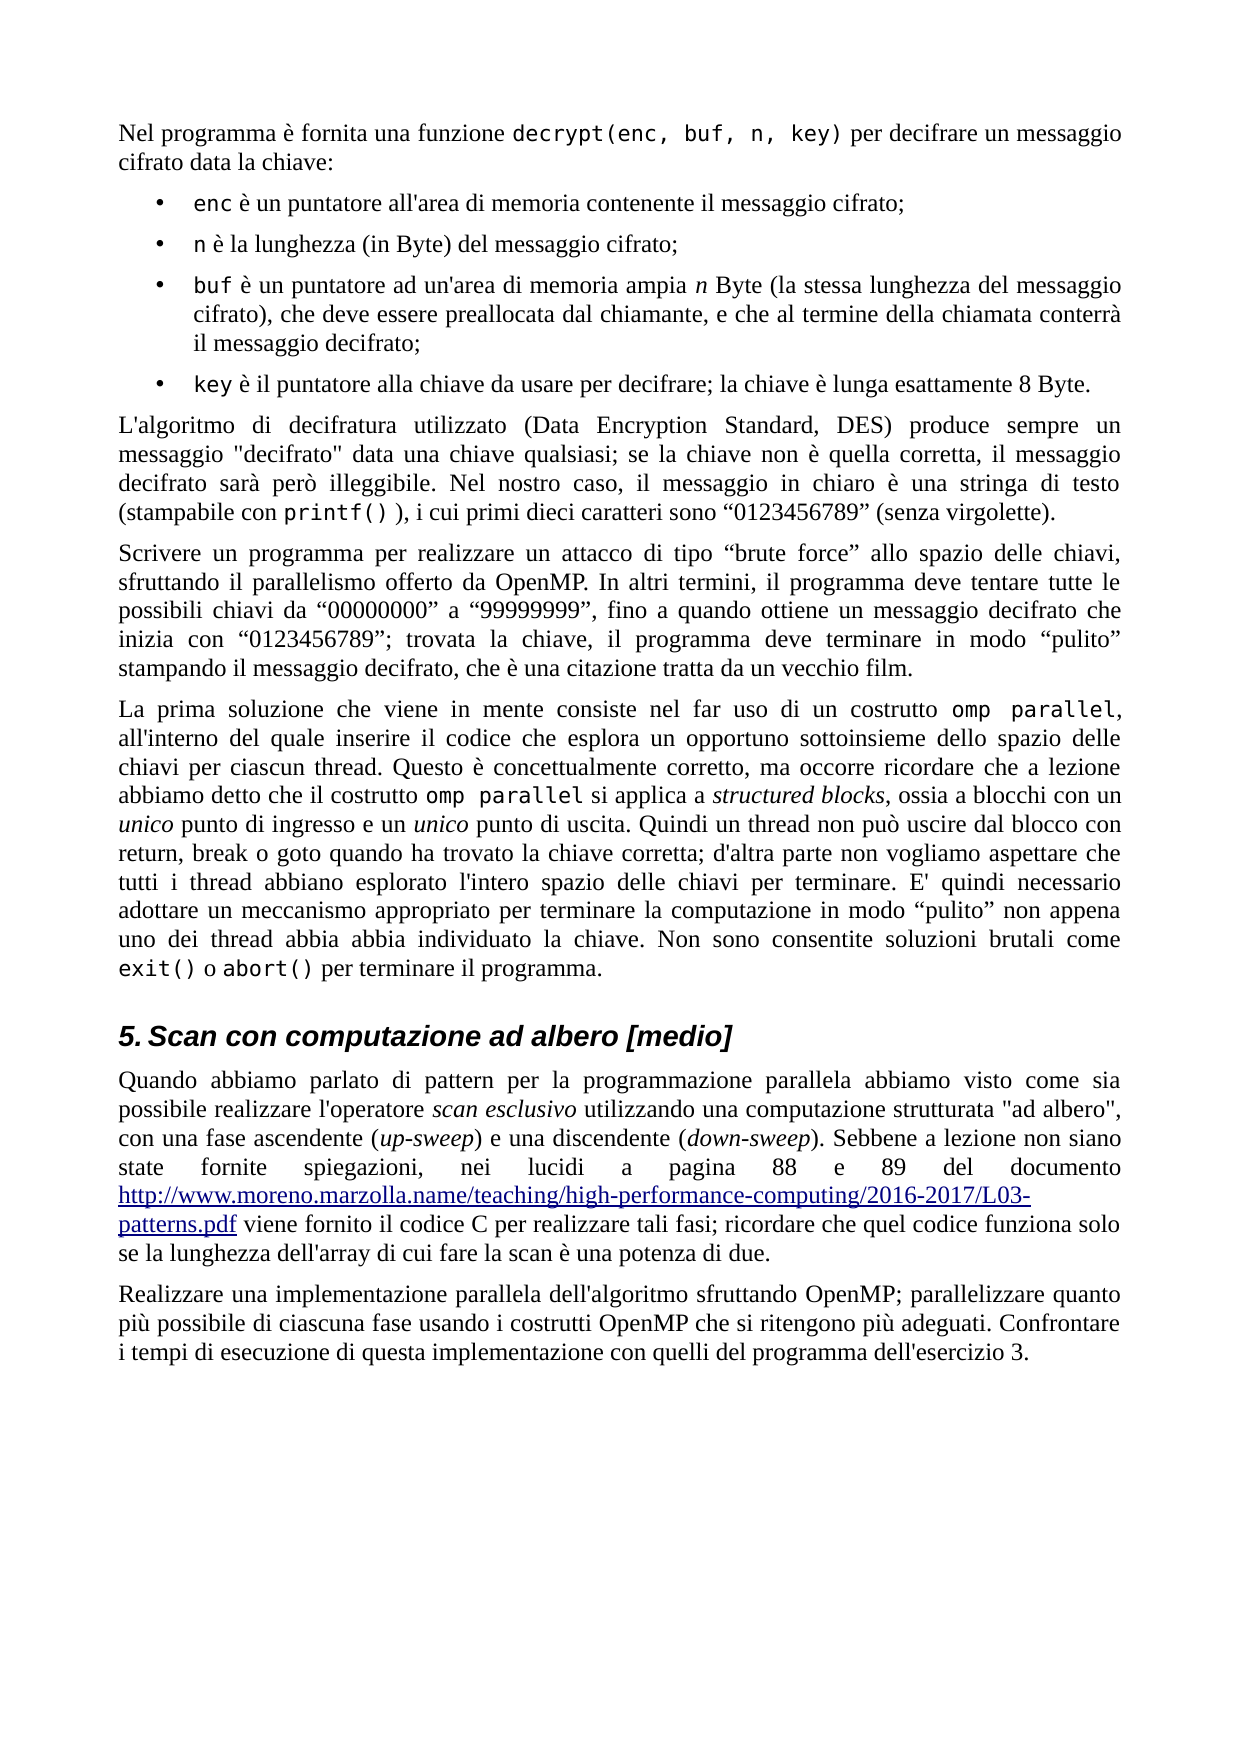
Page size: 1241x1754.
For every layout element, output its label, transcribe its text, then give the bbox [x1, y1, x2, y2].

list buf è un puntatore ad un'area di memoria ampia n Byte (la stessa lunghezza del messaggio cifrato), che deve essere preallocata dal chiamante, e che al termine della chiamata conterrà il messaggio decifrato; [156, 271, 1122, 357]
text Realizzare una implementazione parallela dell'algoritmo sfruttando OpenMP; parallelizzare quanto più possibile di ciascuna fase usando i costrutti OpenMP che si ritengono più adeguati. Confrontare i tempi di esecuzione di questa implementazione con quelli del programma dell'esercizio 3. [118, 1279, 1122, 1365]
list n è la lunghezza (in Byte) del messaggio cifrato; [156, 229, 1122, 258]
text Quando abbiamo parlato di pattern per la programmazione parallela abbiamo visto come sia possibile realizzare l'operatore scan esclusivo utilizzando una computazione strutturata "ad albero", con una fase ascendente (up-sweep) e una discendente (down-sweep). Sebbene a lezione non siano state fornite spiegazioni, nei lucidi a pagina 88 e 89 del documento http://www.moreno.marzolla.name/teaching/high-performance-computing/2016-2017/L03-patterns.pdf viene fornito il codice C per realizzare tali fasi; ricordare che quel codice funziona solo se la lunghezza dell'array di cui fare la scan è una potenza di due. [118, 1065, 1122, 1267]
list key è il puntatore alla chiave da usare per decifrare; la chiave è lunga esattamente 8 Byte. [156, 369, 1122, 398]
text L'algoritmo di decifratura utilizzato (Data Encryption Standard, DES) produce sempre un messaggio "decifrato" data una chiave qualsiasi; se la chiave non è quella corretta, il messaggio decifrato sarà però illeggibile. Nel nostro caso, il messaggio in chiaro è una stringa di testo (stampabile con printf() ), i cui primi dieci caratteri sono “0123456789” (senza virgolette). [118, 411, 1122, 526]
text Nel programma è fornita una funzione decrypt(enc, buf, n, key) per decifrare un messaggio cifrato data la chiave: [118, 118, 1122, 176]
text La prima soluzione che viene in mente consiste nel far uso di un costrutto omp parallel, all'interno del quale inserire il codice che esplora un opportuno sottoinsieme dello spazio delle chiavi per ciascun thread. Questo è concettualmente corretto, ma occorre ricordare che a lezione abbiamo detto che il costrutto omp parallel si applica a structured blocks, ossia a blocchi con un unico punto di ingresso e un unico punto di uscita. Quindi un thread non può uscire dal blocco con return, break o goto quando ha trovato la chiave corretta; d'altra parte non vogliamo aspettare che tutti i thread abbiano esplorato l'intero spazio delle chiavi per terminare. E' quindi necessario adottare un meccanismo appropriato per terminare la computazione in modo “pulito” non appena uno dei thread abbia abbia individuato la chiave. Non sono consentite soluzioni brutali come exit() o abort() per terminare il programma. [118, 694, 1122, 982]
subtitle Scan con computazione ad albero [medio] [118, 1019, 1122, 1053]
list enc è un puntatore all'area di memoria contenente il messaggio cifrato; [156, 188, 1122, 217]
text Scrivere un programma per realizzare un attacco di tipo “brute force” allo spazio delle chiavi, sfruttando il parallelismo offerto da OpenMP. In altri termini, il programma deve tentare tutte le possibili chiavi da “00000000” a “99999999”, fino a quando ottiene un messaggio decifrato che inizia con “0123456789”; trovata la chiave, il programma deve terminare in modo “pulito” stampando il messaggio decifrato, che è una citazione tratta da un vecchio film. [118, 538, 1122, 682]
